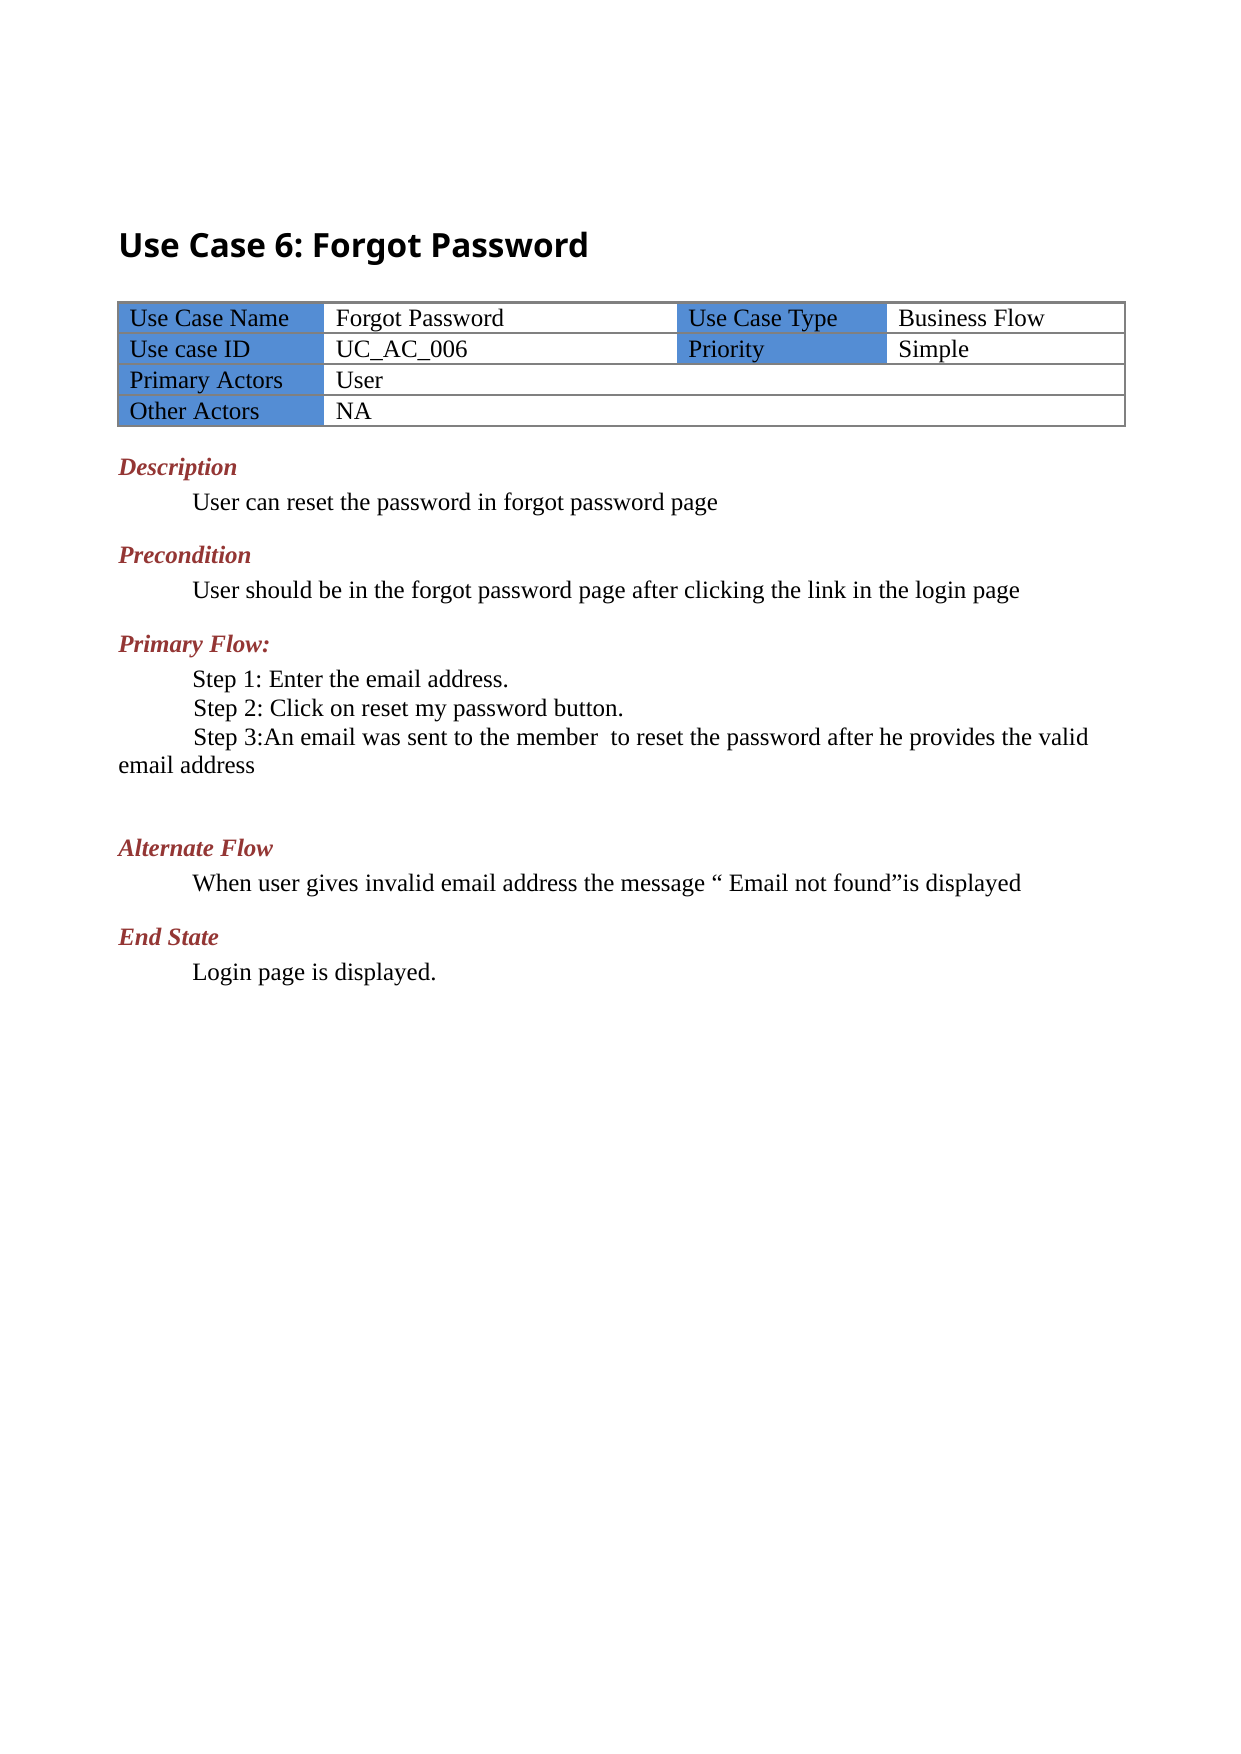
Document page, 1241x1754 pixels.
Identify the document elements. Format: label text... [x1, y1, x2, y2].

text Login page is displayed. [118, 957, 1122, 986]
subtitle Primary Flow: [118, 629, 1122, 658]
table_header Use Case Type [677, 304, 887, 332]
subtitle Description [118, 452, 1122, 481]
table_cell User [324, 365, 1124, 394]
table_cell Priority [677, 334, 887, 363]
subtitle Use Case 6: Forgot Password [118, 221, 1122, 267]
subtitle Alternate Flow [118, 833, 1122, 862]
table_cell UC_AC_006 [324, 334, 677, 363]
text Step 2: Click on reset my password button. [118, 693, 1122, 722]
table_header Forgot Password [324, 304, 677, 332]
table_cell Simple [887, 334, 1124, 363]
text Step 3:An email was sent to the member to reset the password after he provides the valid email address [118, 722, 1122, 808]
subtitle End State [118, 922, 1122, 951]
text When user gives invalid email address the message “ Email not found”is displayed [118, 868, 1122, 897]
table_cell Use case ID [119, 334, 324, 363]
text User can reset the password in forgot password page [118, 487, 1122, 516]
table_cell Primary Actors [119, 365, 324, 394]
table_header Use Case Name [119, 304, 324, 332]
table_header Business Flow [887, 304, 1124, 332]
subtitle Precondition [118, 541, 1122, 569]
text Step 1: Enter the email address. [118, 664, 1122, 693]
table_cell NA [324, 396, 1124, 425]
text User should be in the forgot password page after clicking the link in the login page [118, 576, 1122, 604]
table_cell Other Actors [119, 396, 324, 425]
